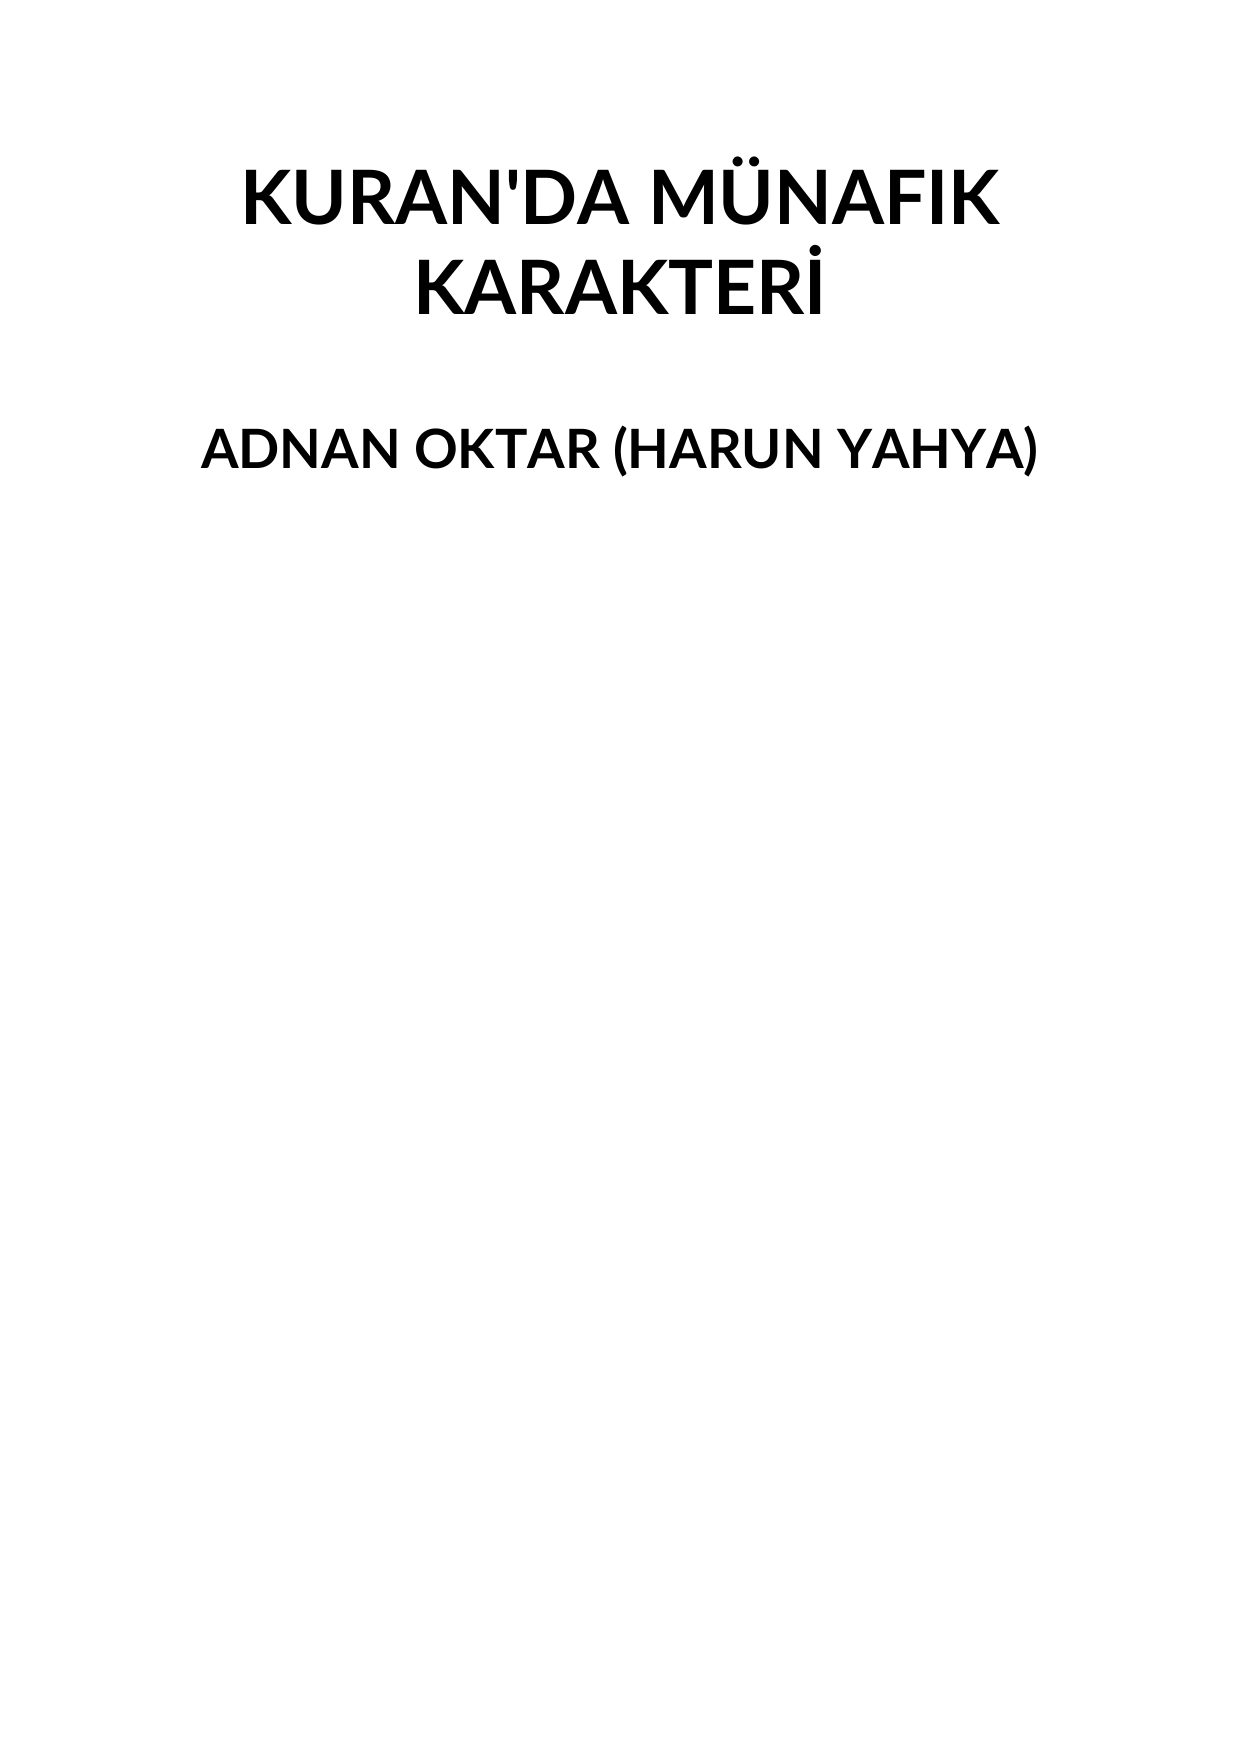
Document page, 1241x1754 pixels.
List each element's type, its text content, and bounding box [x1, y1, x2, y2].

text ADNAN OKTAR (HARUN YAHYA) [75, 415, 1165, 480]
subtitle KURAN'DA MÜNAFIK KARAKTERİ [75, 150, 1165, 330]
